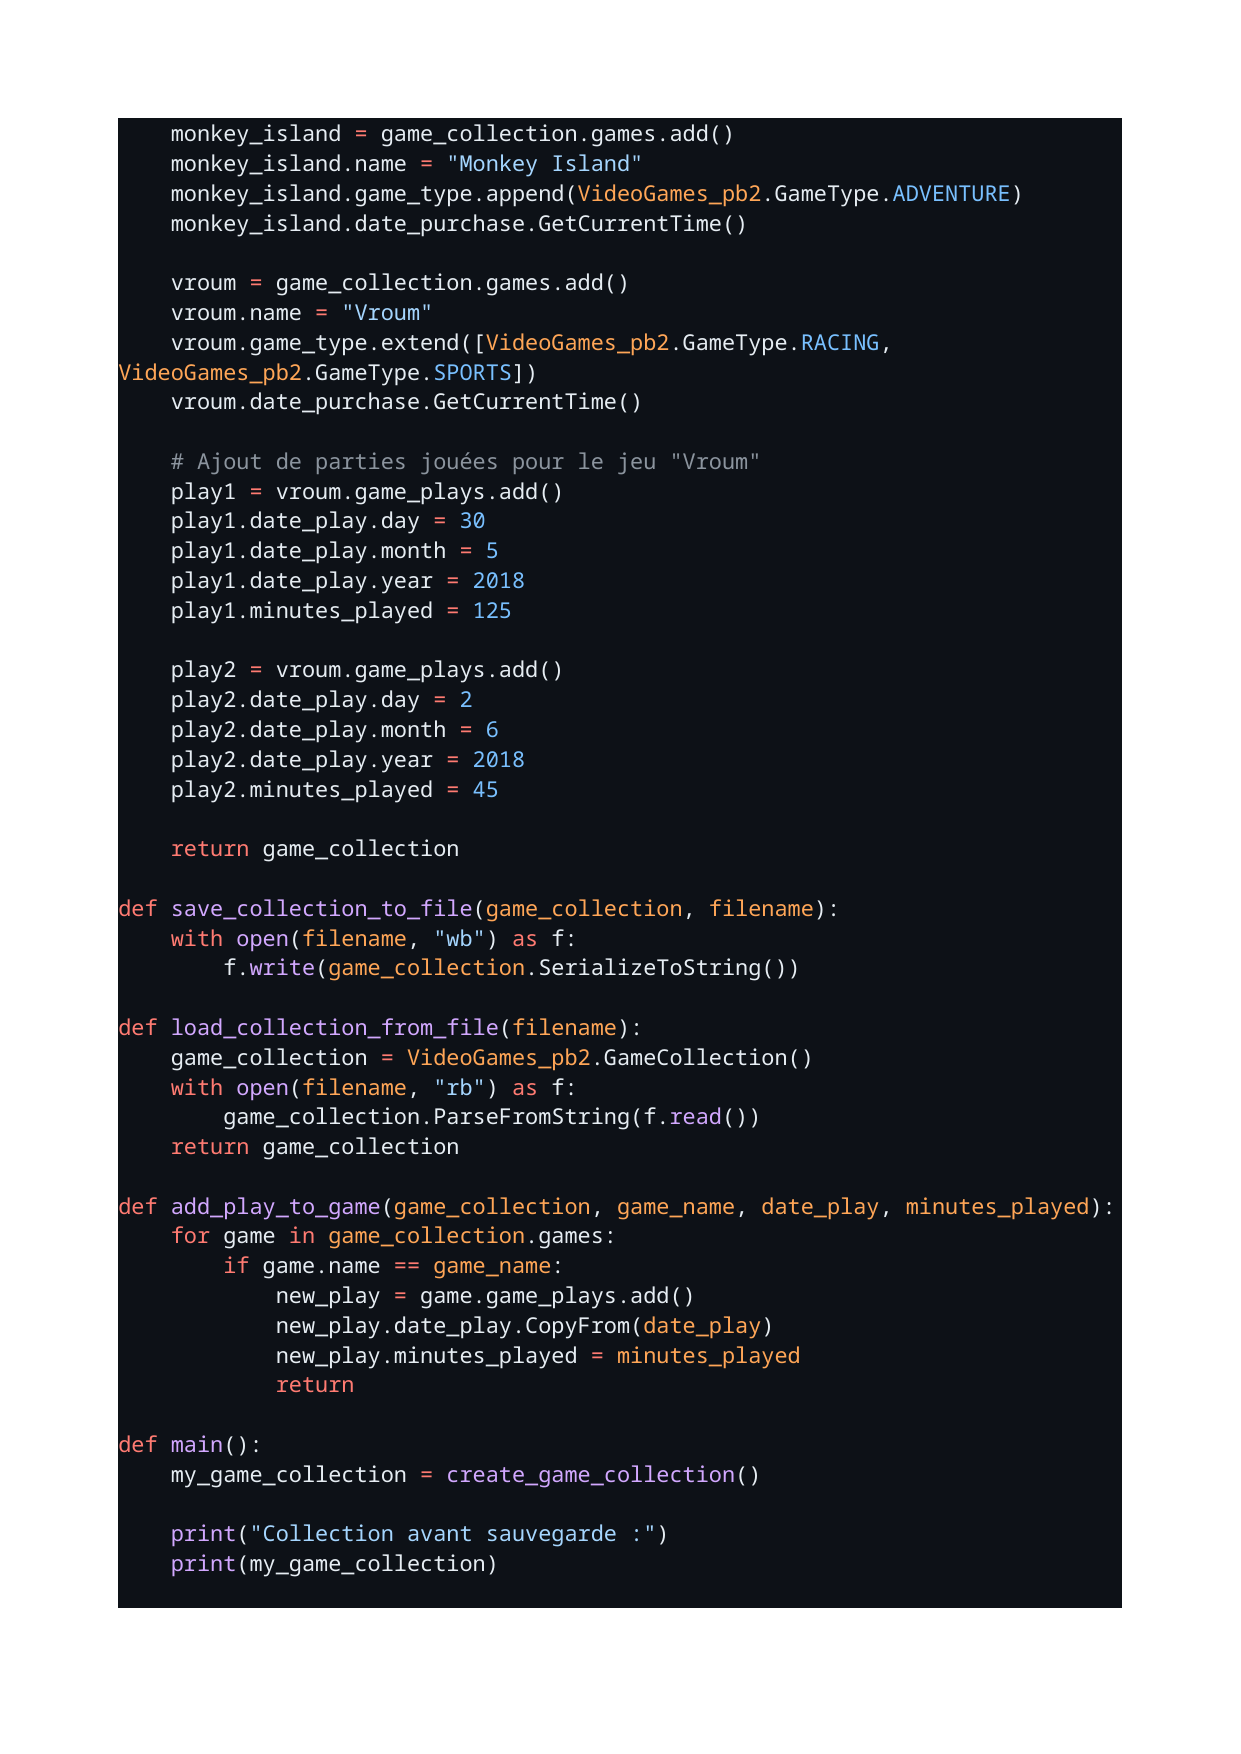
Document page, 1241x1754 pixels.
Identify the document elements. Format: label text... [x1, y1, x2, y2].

text play1.date_play.year = 2018 [118, 565, 1122, 595]
text f.write(game_collection.SerializeToString()) [118, 952, 1122, 982]
text def save_collection_to_file(game_collection, filename): [118, 893, 1122, 922]
text new_play.date_play.CopyFrom(date_play) [118, 1310, 1122, 1339]
text play2.minutes_played = 45 [118, 773, 1122, 803]
text monkey_island = game_collection.games.add() [118, 118, 1122, 148]
text with open(filename, "rb") as f: [118, 1071, 1122, 1101]
text vroum = game_collection.games.add() [118, 267, 1122, 297]
text play2.date_play.year = 2018 [118, 744, 1122, 773]
text monkey_island.game_type.append(VideoGames_pb2.GameType.ADVENTURE) [118, 178, 1122, 207]
text new_play = game.game_plays.add() [118, 1280, 1122, 1310]
text play1.date_play.month = 5 [118, 535, 1122, 565]
text vroum.game_type.extend([VideoGames_pb2.GameType.RACING, VideoGames_pb2.GameType.SPORTS]) [118, 327, 1122, 386]
text return game_collection [118, 1131, 1122, 1161]
text my_game_collection = create_game_collection() [118, 1459, 1122, 1488]
text play2.date_play.month = 6 [118, 714, 1122, 744]
text for game in game_collection.games: [118, 1220, 1122, 1250]
text def main(): [118, 1429, 1122, 1459]
text new_play.minutes_played = minutes_played [118, 1339, 1122, 1369]
text def add_play_to_game(game_collection, game_name, date_play, minutes_played): [118, 1191, 1122, 1220]
text play1 = vroum.game_plays.add() [118, 476, 1122, 505]
text with open(filename, "wb") as f: [118, 922, 1122, 952]
text def load_collection_from_file(filename): [118, 1012, 1122, 1042]
text print("Collection avant sauvegarde :") [118, 1518, 1122, 1548]
text play1.date_play.day = 30 [118, 505, 1122, 535]
text monkey_island.name = "Monkey Island" [118, 148, 1122, 178]
text game_collection = VideoGames_pb2.GameCollection() [118, 1042, 1122, 1071]
text monkey_island.date_purchase.GetCurrentTime() [118, 207, 1122, 237]
text play2.date_play.day = 2 [118, 684, 1122, 714]
text vroum.name = "Vroum" [118, 297, 1122, 327]
text # Ajout de parties jouées pour le jeu "Vroum" [118, 446, 1122, 476]
text return game_collection [118, 833, 1122, 863]
text return [118, 1369, 1122, 1399]
text game_collection.ParseFromString(f.read()) [118, 1101, 1122, 1131]
text vroum.date_purchase.GetCurrentTime() [118, 386, 1122, 416]
text if game.name == game_name: [118, 1250, 1122, 1280]
text play1.minutes_played = 125 [118, 595, 1122, 624]
text print(my_game_collection) [118, 1548, 1122, 1578]
text play2 = vroum.game_plays.add() [118, 654, 1122, 684]
